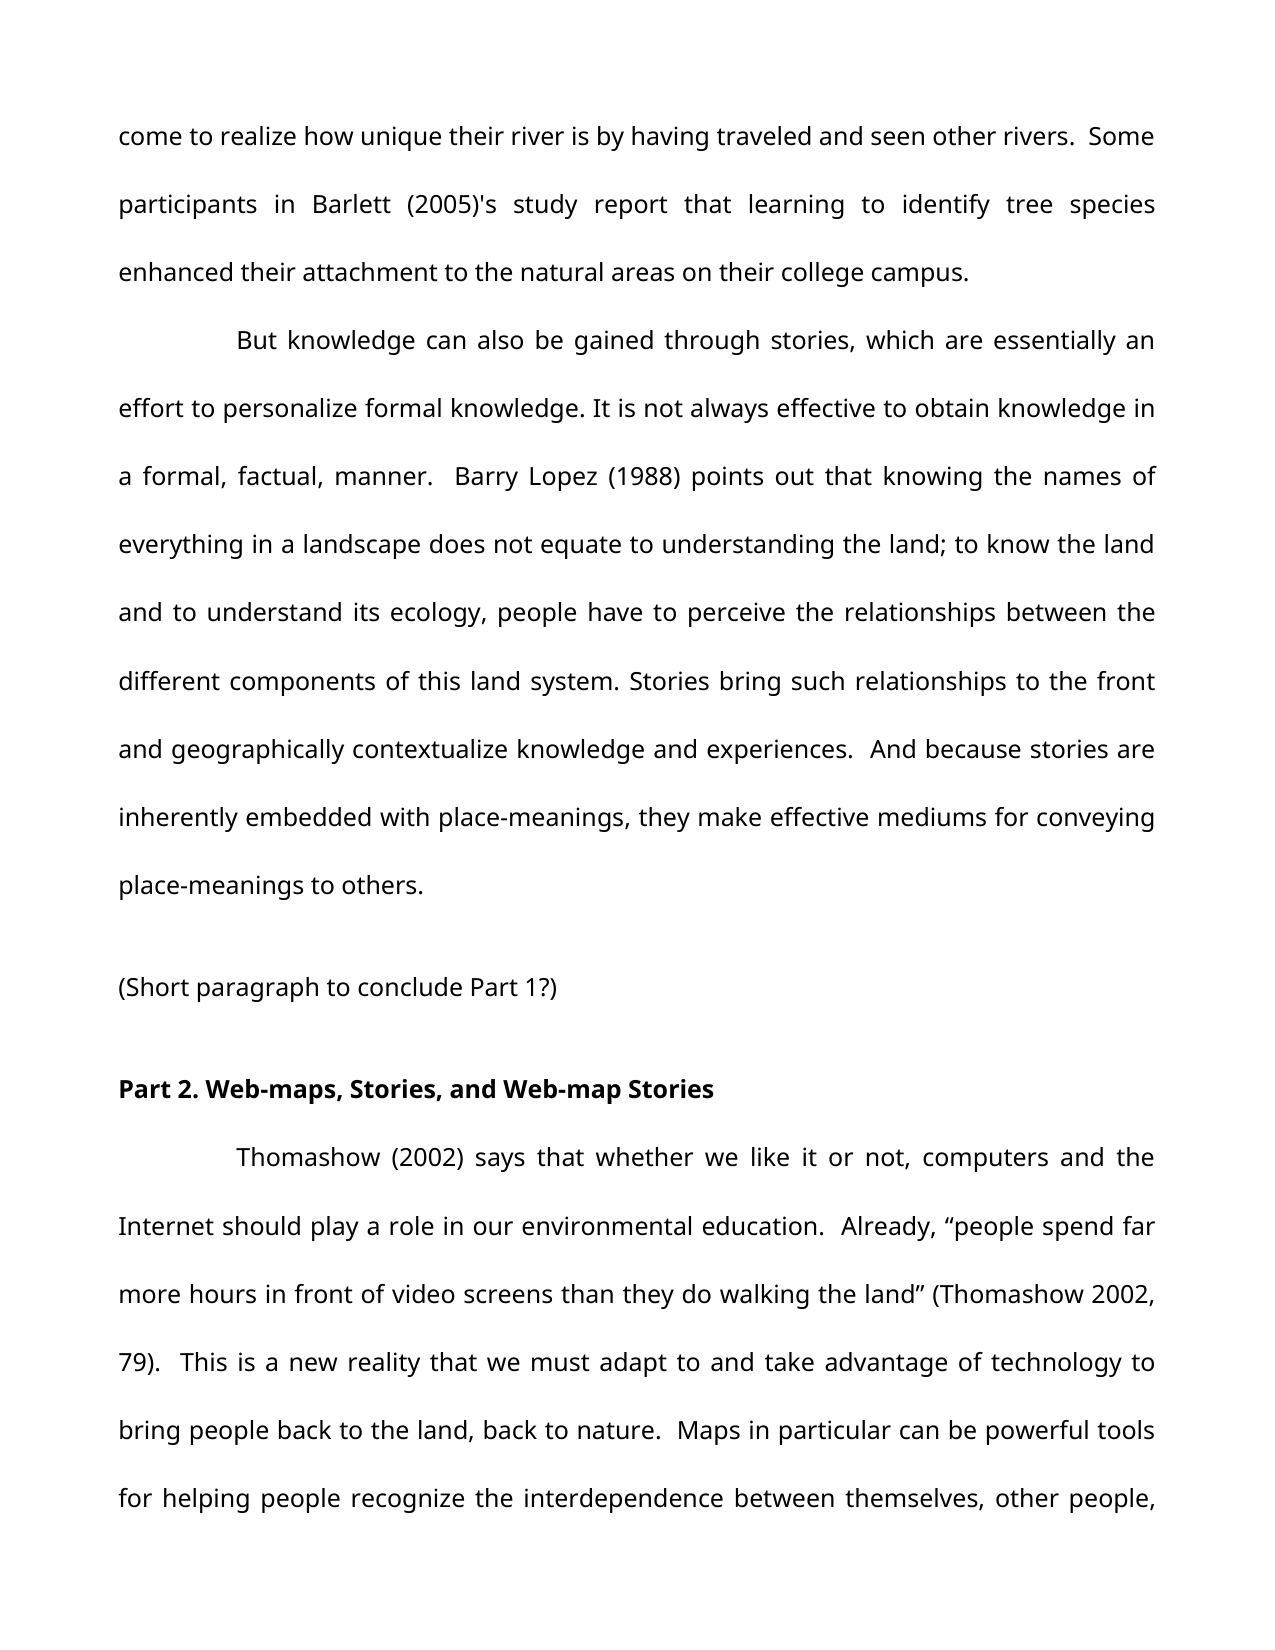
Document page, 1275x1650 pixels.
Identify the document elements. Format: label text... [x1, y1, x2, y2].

text (Short paragraph to conclude Part 1?) [118, 970, 1157, 1004]
text Thomashow (2002) says that whether we like it or not, computers and the Internet should play a role in our environmental education. Already, “people spend far more hours in front of video screens than they do walking the land” (Thomashow 2002, 79). This is a new reality that we must adapt to and take advantage of technology to bring people back to the land, back to nature. Maps in particular can be powerful tools for helping people recognize the interdependence between themselves, other people, [118, 1140, 1157, 1515]
text Part 2. Web-maps, Stories, and Web-map Stories [118, 1072, 1157, 1106]
text But knowledge can also be gained through stories, which are essentially an effort to personalize formal knowledge. It is not always effective to obtain knowledge in a formal, factual, manner. Barry Lopez (1988) points out that knowing the names of everything in a landscape does not equate to understanding the land; to know the land and to understand its ecology, people have to perceive the relationships between the different components of this land system. Stories bring such relationships to the front and geographically contextualize knowledge and experiences. And because stories are inherently embedded with place-meanings, they make effective mediums for conveying place-meanings to others. [118, 322, 1157, 902]
text come to realize how unique their river is by having traveled and seen other rivers. Some participants in Barlett (2005)'s study report that learning to identify tree species enhanced their attachment to the natural areas on their college campus. [118, 118, 1157, 288]
